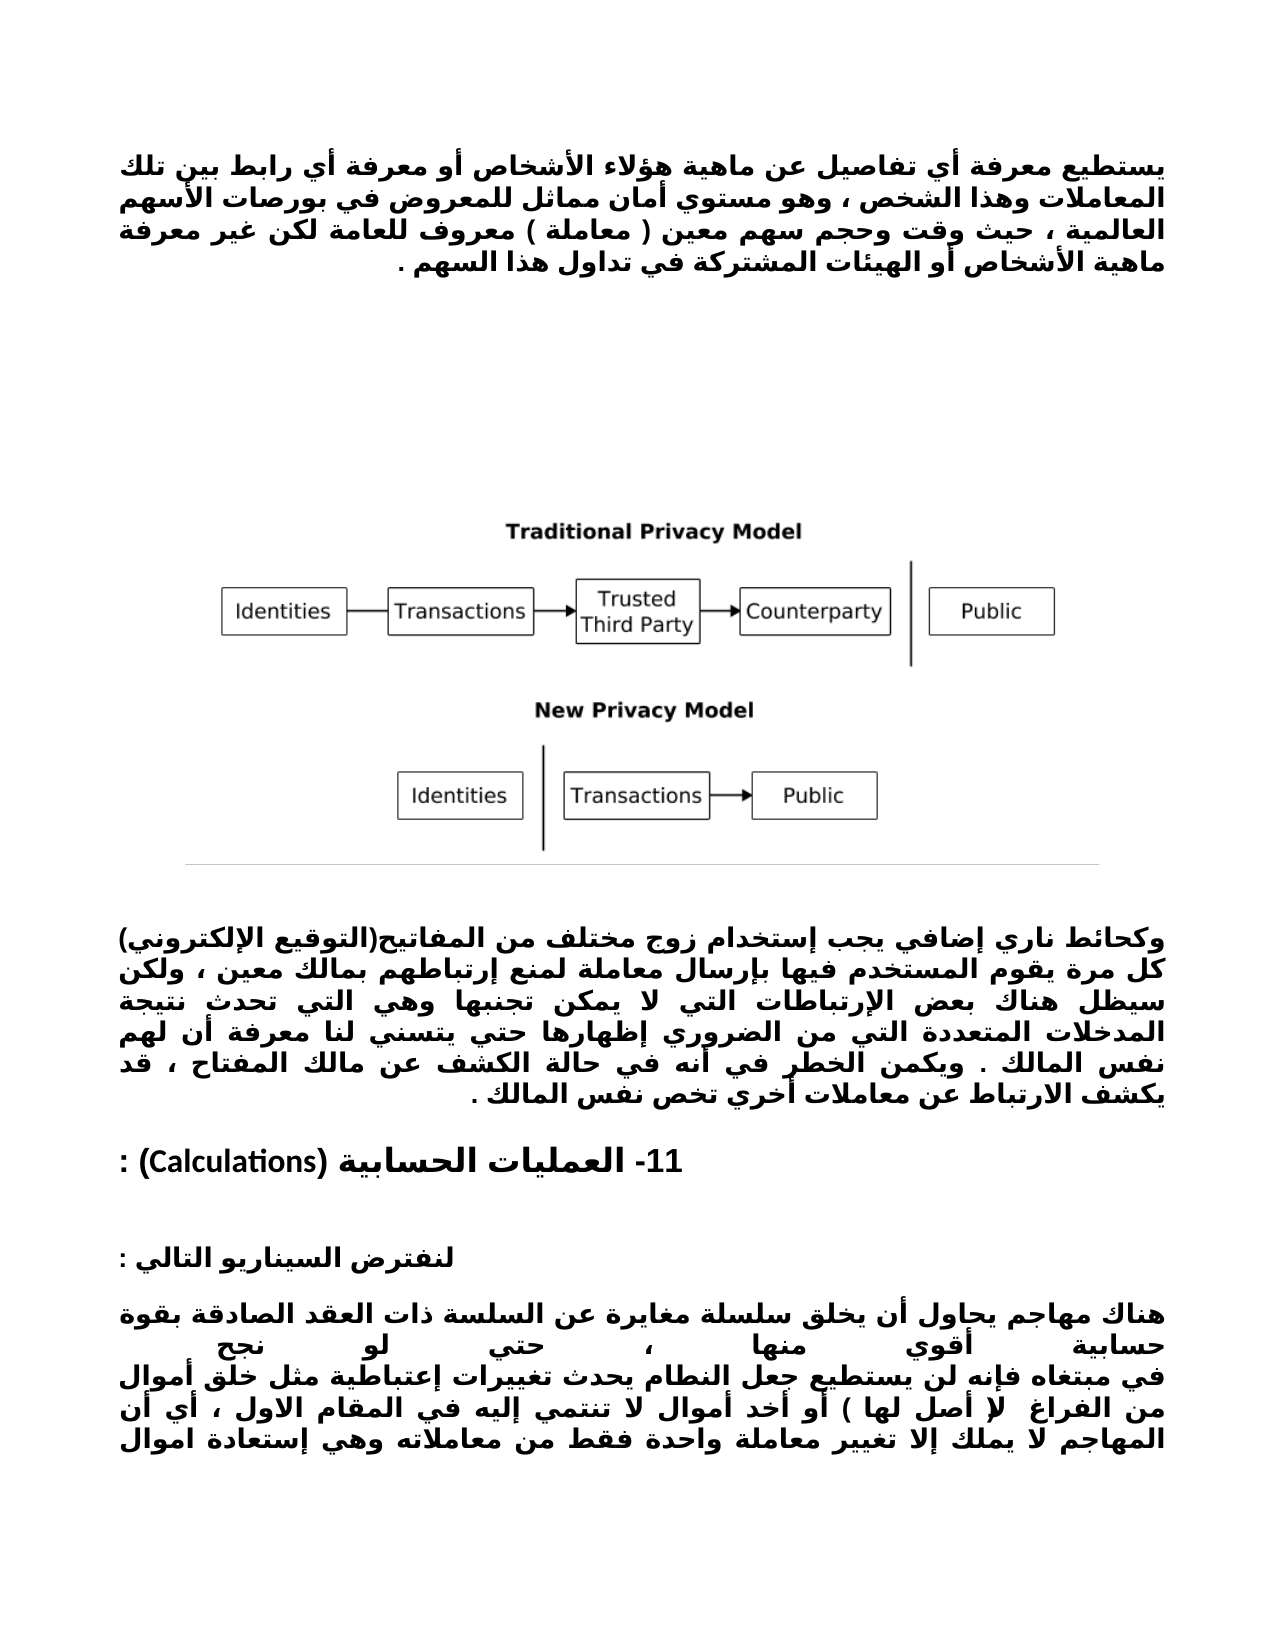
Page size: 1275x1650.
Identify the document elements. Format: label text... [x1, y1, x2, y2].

text هناك مهاجم يحاول أن يخلق سلسلة مغايرة عن السلسة ذات العقد الصادقة بقوة حسابية أقوي منها ، حتي لو نجح في مبتغاه فإنه لن يستطيع جعل النطام يحدث تغييرات إعتباطية مثل خلق أموال من الفراغ (لا أصل لها ) أو أخد أموال لا تنتمي إليه في المقام الاول ، أي أن المهاجم لا يملك إلا تغيير معاملة واحدة فقط من معاملاته وهي إستعادة اموال كان قد سبق وأن أنفقها لأن العقد لن تقبل معاملات غير صحيحة كوسيلة دفع وبالتالي فإن العقد الصادقة لن تقبل كتلة متحتوي علي مثل هذه المعاملات . [118, 1298, 1167, 1454]
text تعتمد الخصوصية في النظام التقليدي (نظام البنوك ) علي الحد من الوصول إلي المعلومات عن طريق الطرف الثالث أو الأطراف المعنية الأخري ، وبالطبع هذه الطريقة غير مجدية في نظامنا المقترح القائم علي علانية جميع المعاملات ، ولكن الخصوصية والسرية ممكن أن تستمر بكسر سيل المعلومات الخاصة عن طريق اّخر وهو الإبقاء علي المفاتيح العامة مجهولة الهوية ، وبهذا يستطيع العامة أن يروا أن هناك شخص ما يرسل كمية محددة من المال إلي شخص اّخر ولكن لاأحد يستطيع معرفة أي تفاصيل عن ماهية هؤلاء الأشخاص أو معرفة أي رابط بين تلك المعاملات وهذا الشخص ، وهو مستوي أمان مماثل للمعروض في بورصات الأسهم العالمية ، حيث وقت وحجم سهم معين ( معاملة ) معروف للعامة لكن غير معرفة ماهية الأشخاص أو الهيئات المشتركة في تداول هذا السهم . [118, 150, 1167, 277]
text 11- العمليات الحسابية (Calculations) : [118, 1140, 1167, 1181]
text لنفترض السيناريو التالي : [118, 1242, 1167, 1273]
text وكحائط ناري إضافي يجب إستخدام زوج مختلف من المفاتيح(التوقيع الإلكتروني) كل مرة يقوم المستخدم فيها بإرسال معاملة لمنع إرتباطهم بمالك معين ، ولكن سيظل هناك بعض الإرتباطات التي لا يمكن تجنبها وهي التي تحدث نتيجة المدخلات المتعددة التي من الضروري إظهارها حتي يتسني لنا معرفة أن لهم نفس المالك . ويكمن الخطر في أنه في حالة الكشف عن مالك المفتاح ، قد يكشف الارتباط عن معاملات أخري تخص نفس المالك . [118, 922, 1167, 1110]
